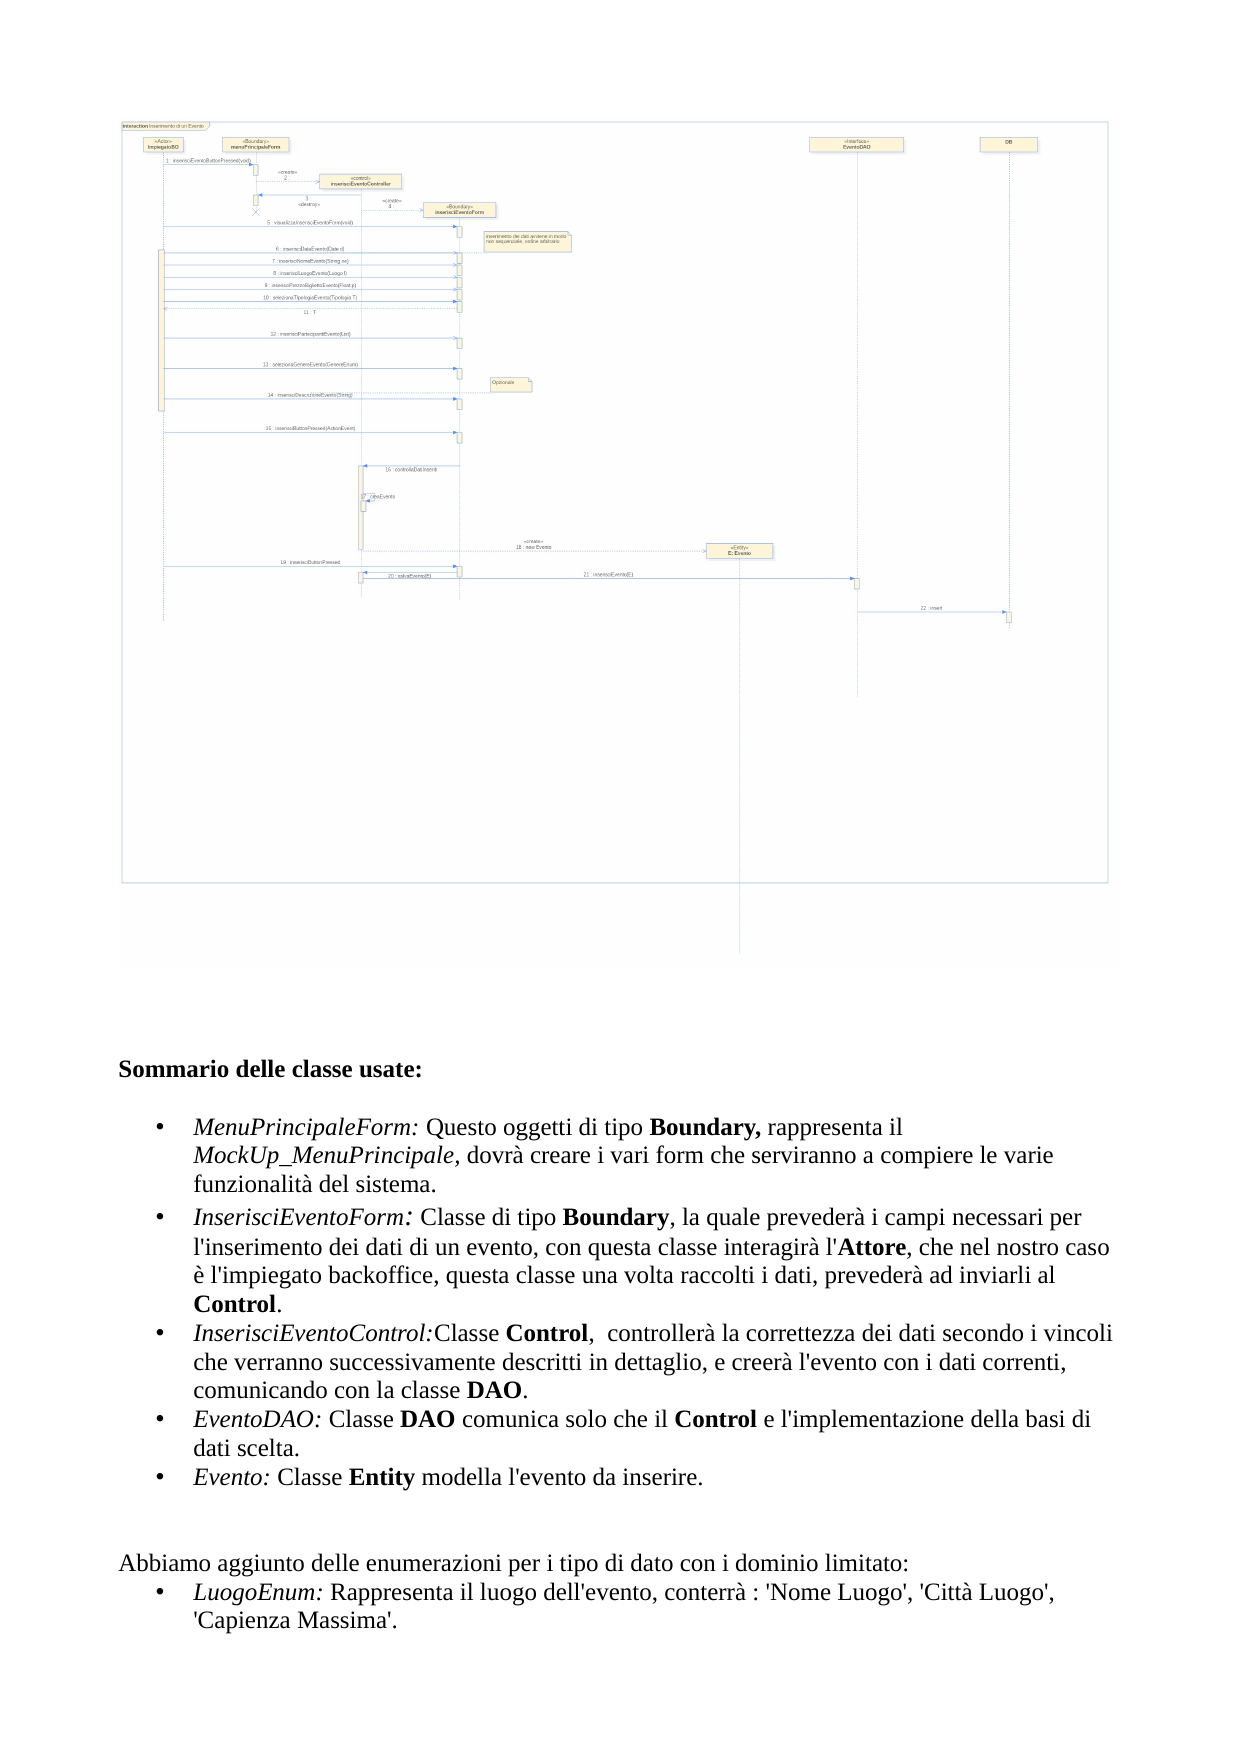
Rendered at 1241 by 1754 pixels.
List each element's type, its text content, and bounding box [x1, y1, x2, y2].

text Abbiamo aggiunto delle enumerazioni per i tipo di dato con i dominio limitato: [118, 1548, 1122, 1577]
list InserisciEventoForm: Classe di tipo Boundary, la quale prevederà i campi necessari per l'inserimento dei dati di un evento, con questa classe interagirà l'Attore, che nel nostro caso è l'impiegato backoffice, questa classe una volta raccolti i dati, prevederà ad inviarli al Control. [156, 1198, 1122, 1318]
list EventoDAO: Classe DAO comunica solo che il Control e l'implementazione della basi di dati scelta. [156, 1404, 1122, 1462]
picture [118, 118, 1123, 969]
list Evento: Classe Entity modella l'evento da inserire. [156, 1462, 1122, 1490]
text Sommario delle classe usate: [118, 1054, 1122, 1083]
list LuogoEnum: Rappresenta il luogo dell'evento, conterrà : 'Nome Luogo', 'Città Luogo', 'Capienza Massima'. [156, 1577, 1122, 1634]
list InserisciEventoControl:Classe Control, controllerà la correttezza dei dati secondo i vincoli che verranno successivamente descritti in dettaglio, e creerà l'evento con i dati correnti, comunicando con la classe DAO. [156, 1318, 1122, 1404]
list MenuPrincipaleForm: Questo oggetti di tipo Boundary, rappresenta il MockUp_MenuPrincipale, dovrà creare i vari form che serviranno a compiere le varie funzionalità del sistema. [156, 1112, 1122, 1198]
